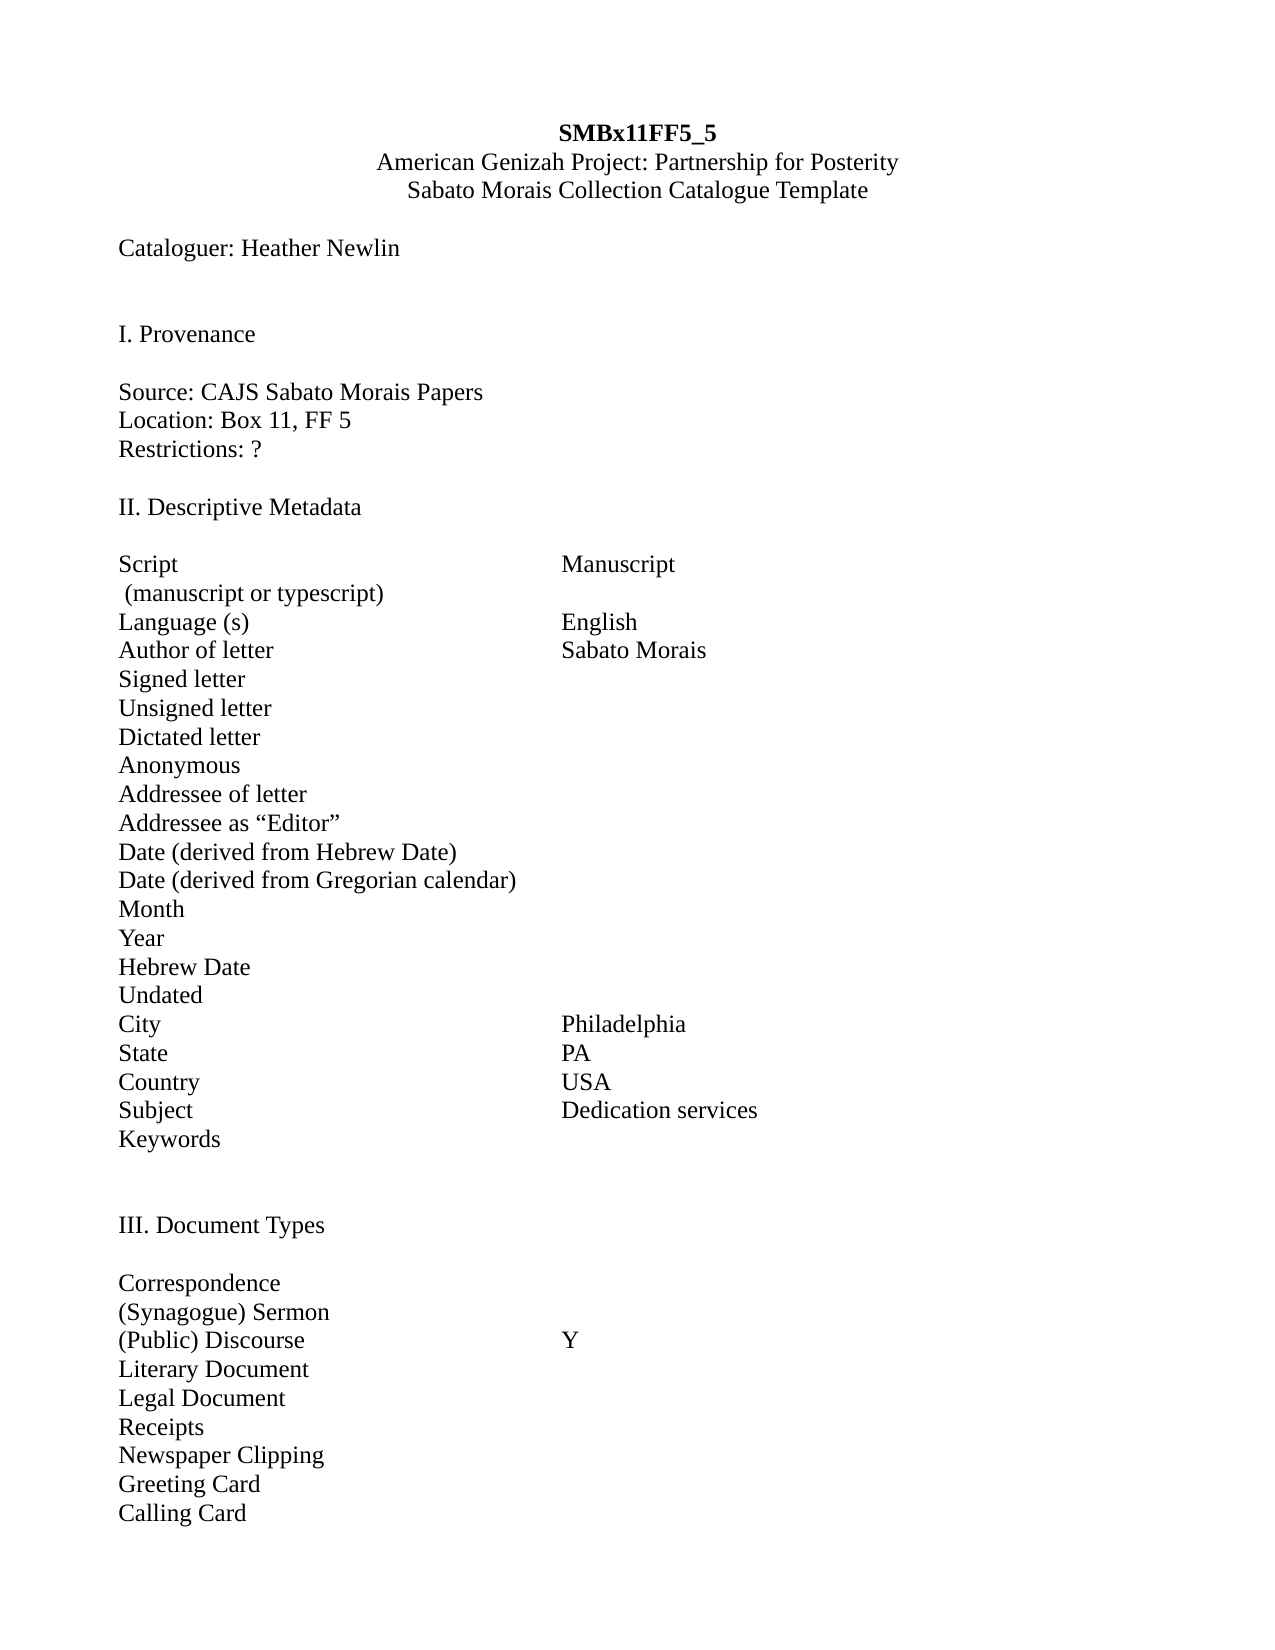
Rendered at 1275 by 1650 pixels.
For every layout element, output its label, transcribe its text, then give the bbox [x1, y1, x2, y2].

text (Public) Discourse Y [118, 1326, 1157, 1354]
text Sabato Morais Collection Catalogue Template [118, 176, 1157, 204]
text Script Manuscript [118, 549, 1157, 578]
text Signed letter [118, 664, 1157, 693]
text Keywords [118, 1124, 1157, 1153]
text Author of letter Sabato Morais [118, 636, 1157, 664]
text Year [118, 923, 1157, 952]
text Newspaper Clipping [118, 1441, 1157, 1469]
text Hebrew Date [118, 952, 1157, 981]
text Calling Card [118, 1498, 1157, 1527]
text III. Document Types [118, 1211, 1157, 1239]
text Addressee of letter [118, 779, 1157, 808]
text State PA [118, 1038, 1157, 1067]
text Anonymous [118, 751, 1157, 779]
text Location: Box 11, FF 5 [118, 406, 1157, 434]
text Date (derived from Gregorian calendar) [118, 866, 1157, 894]
text SMBx11FF5_5 [118, 118, 1157, 147]
text I. Provenance [118, 319, 1157, 348]
text Undated [118, 981, 1157, 1009]
text Addressee as “Editor” [118, 808, 1157, 837]
text Unsigned letter [118, 693, 1157, 722]
text Restrictions: ? [118, 434, 1157, 463]
text Receipts [118, 1412, 1157, 1441]
text (manuscript or typescript) [118, 578, 1157, 607]
text Cataloguer: Heather Newlin [118, 233, 1157, 262]
text Greeting Card [118, 1469, 1157, 1498]
text American Genizah Project: Partnership for Posterity [118, 147, 1157, 176]
text Month [118, 894, 1157, 923]
text (Synagogue) Sermon [118, 1297, 1157, 1326]
text Legal Document [118, 1383, 1157, 1412]
text Source: CAJS Sabato Morais Papers [118, 377, 1157, 406]
text Correspondence [118, 1268, 1157, 1297]
text City Philadelphia [118, 1009, 1157, 1038]
text Date (derived from Hebrew Date) [118, 837, 1157, 866]
text Literary Document [118, 1354, 1157, 1383]
text Subject Dedication services [118, 1096, 1157, 1124]
text Dictated letter [118, 722, 1157, 751]
text Country USA [118, 1067, 1157, 1096]
text II. Descriptive Metadata [118, 492, 1157, 521]
text Language (s) English [118, 607, 1157, 636]
